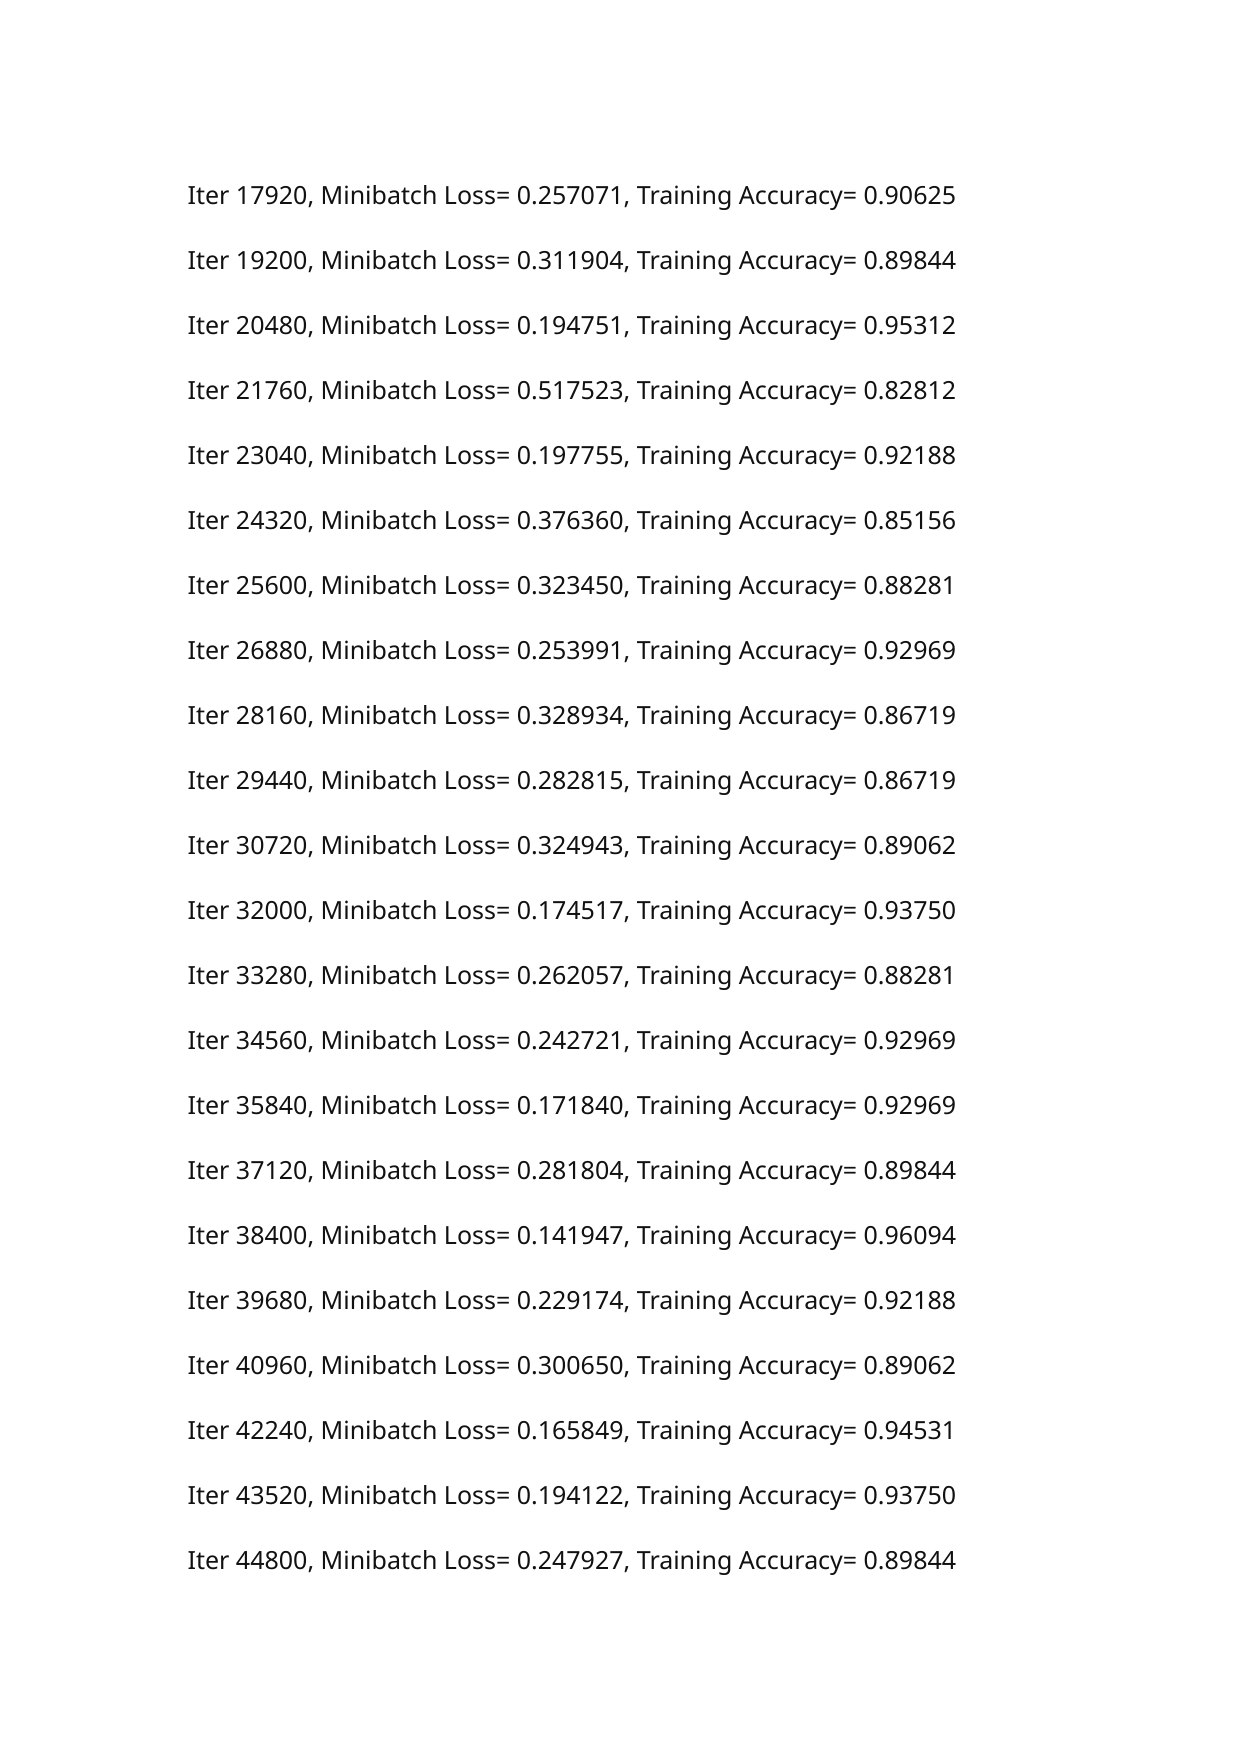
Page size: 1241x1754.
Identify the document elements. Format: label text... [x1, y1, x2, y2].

text Iter 28160, Minibatch Loss= 0.328934, Training Accuracy= 0.86719 [187, 682, 1053, 747]
text Iter 37120, Minibatch Loss= 0.281804, Training Accuracy= 0.89844 [187, 1137, 1053, 1202]
text Iter 20480, Minibatch Loss= 0.194751, Training Accuracy= 0.95312 [187, 292, 1053, 357]
text Iter 35840, Minibatch Loss= 0.171840, Training Accuracy= 0.92969 [187, 1072, 1053, 1137]
text Iter 21760, Minibatch Loss= 0.517523, Training Accuracy= 0.82812 [187, 357, 1053, 422]
text Iter 25600, Minibatch Loss= 0.323450, Training Accuracy= 0.88281 [187, 552, 1053, 617]
text Iter 38400, Minibatch Loss= 0.141947, Training Accuracy= 0.96094 [187, 1202, 1053, 1267]
text Iter 33280, Minibatch Loss= 0.262057, Training Accuracy= 0.88281 [187, 942, 1053, 1007]
text Iter 43520, Minibatch Loss= 0.194122, Training Accuracy= 0.93750 [187, 1462, 1053, 1527]
text Iter 30720, Minibatch Loss= 0.324943, Training Accuracy= 0.89062 [187, 812, 1053, 877]
text Iter 40960, Minibatch Loss= 0.300650, Training Accuracy= 0.89062 [187, 1332, 1053, 1397]
text Iter 39680, Minibatch Loss= 0.229174, Training Accuracy= 0.92188 [187, 1267, 1053, 1332]
text Iter 34560, Minibatch Loss= 0.242721, Training Accuracy= 0.92969 [187, 1007, 1053, 1072]
text Iter 17920, Minibatch Loss= 0.257071, Training Accuracy= 0.90625 [187, 162, 1053, 227]
text Iter 44800, Minibatch Loss= 0.247927, Training Accuracy= 0.89844 [187, 1527, 1053, 1592]
text Iter 19200, Minibatch Loss= 0.311904, Training Accuracy= 0.89844 [187, 227, 1053, 292]
text Iter 42240, Minibatch Loss= 0.165849, Training Accuracy= 0.94531 [187, 1397, 1053, 1462]
text Iter 24320, Minibatch Loss= 0.376360, Training Accuracy= 0.85156 [187, 487, 1053, 552]
text Iter 29440, Minibatch Loss= 0.282815, Training Accuracy= 0.86719 [187, 747, 1053, 812]
text Iter 26880, Minibatch Loss= 0.253991, Training Accuracy= 0.92969 [187, 617, 1053, 682]
text Iter 23040, Minibatch Loss= 0.197755, Training Accuracy= 0.92188 [187, 422, 1053, 487]
text Iter 32000, Minibatch Loss= 0.174517, Training Accuracy= 0.93750 [187, 877, 1053, 942]
